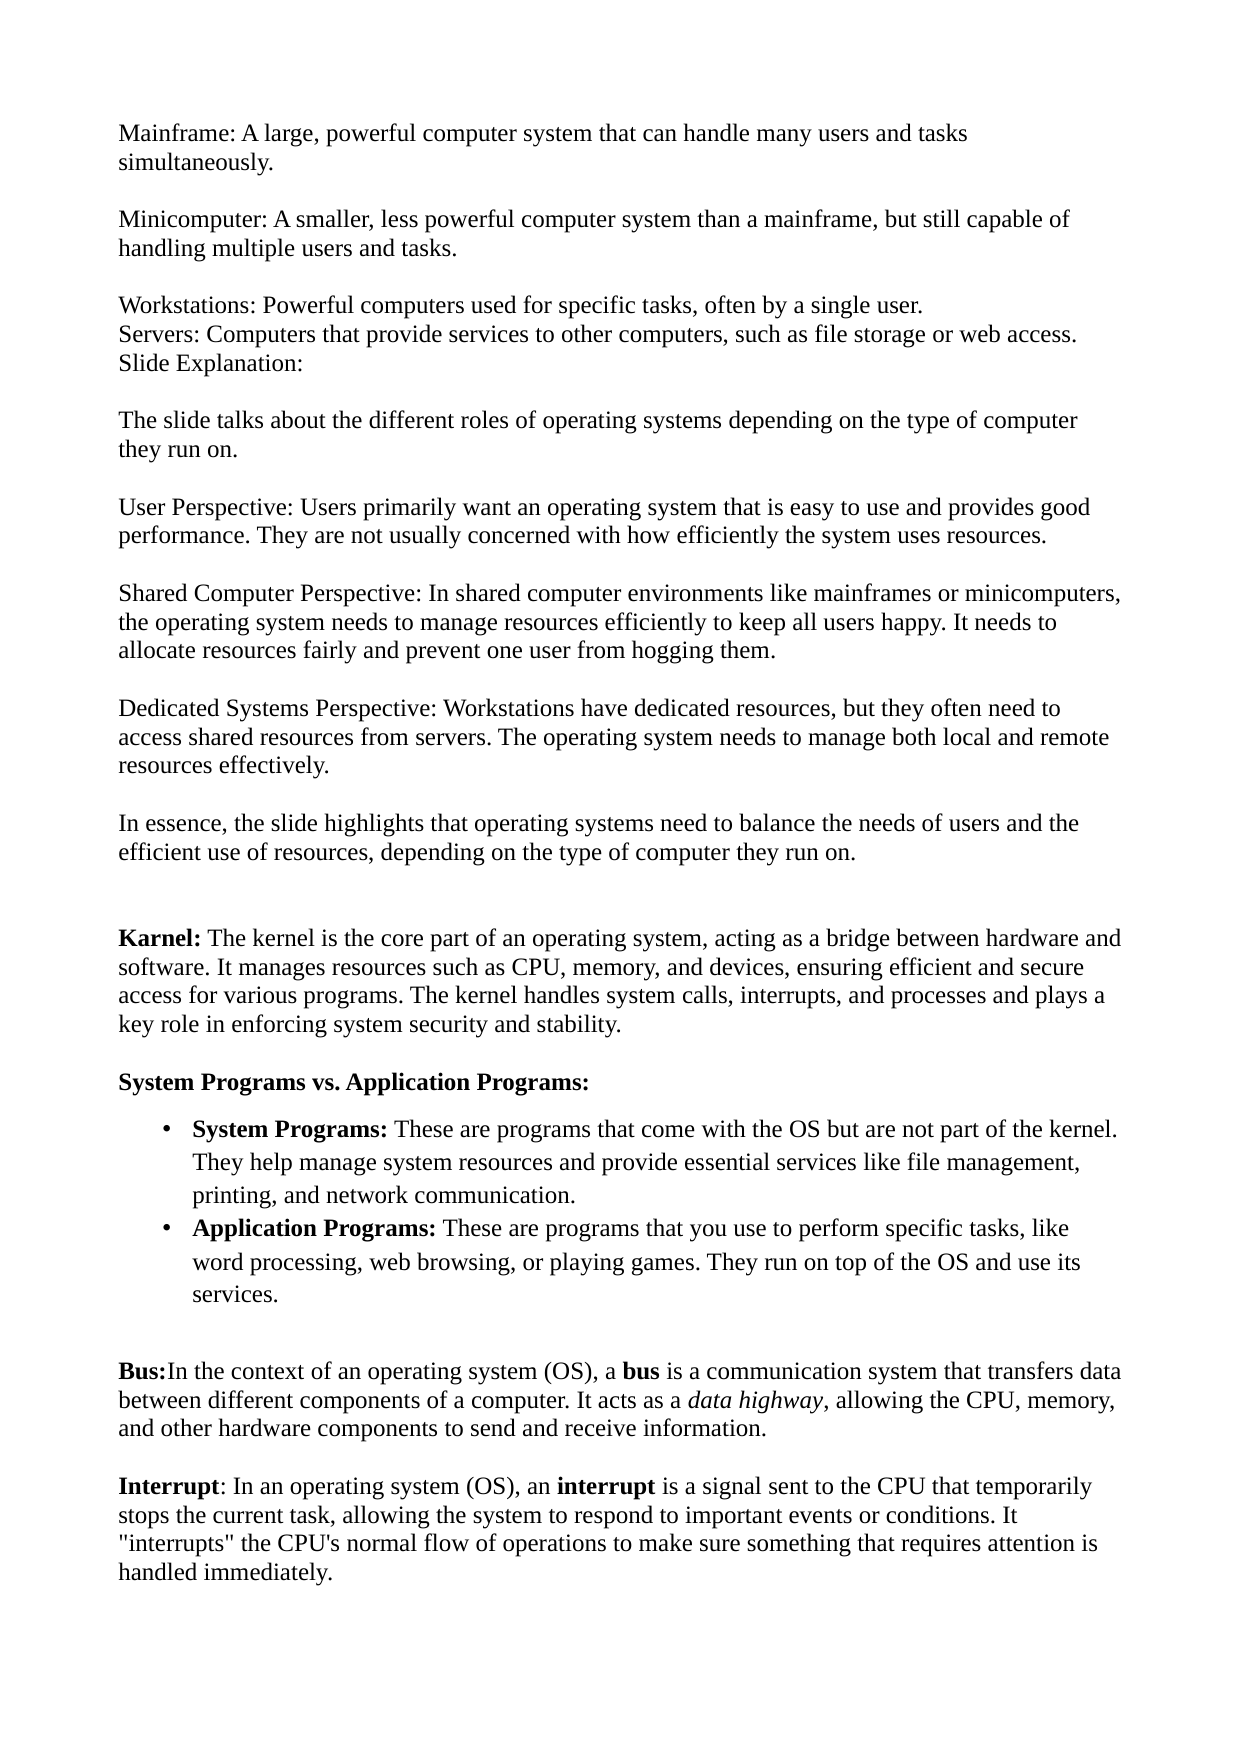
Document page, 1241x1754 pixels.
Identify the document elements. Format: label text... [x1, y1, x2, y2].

text Bus:In the context of an operating system (OS), a bus is a communication system that transfers data between different components of a computer. It acts as a data highway, allowing the CPU, memory, and other hardware components to send and receive information. [118, 1356, 1122, 1442]
text User Perspective: Users primarily want an operating system that is easy to use and provides good performance. They are not usually concerned with how efficiently the system uses resources. [118, 492, 1122, 549]
text Workstations: Powerful computers used for specific tasks, often by a single user. [118, 291, 1122, 319]
text Interrupt: In an operating system (OS), an interrupt is a signal sent to the CPU that temporarily stops the current task, allowing the system to respond to important events or conditions. It "interrupts" the CPU's normal flow of operations to make sure something that requires attention is handled immediately. [118, 1471, 1122, 1586]
text Mainframe: A large, powerful computer system that can handle many users and tasks simultaneously. [118, 118, 1122, 176]
text Slide Explanation: [118, 348, 1122, 377]
text Shared Computer Perspective: In shared computer environments like mainframes or minicomputers, the operating system needs to manage resources efficiently to keep all users happy. It needs to allocate resources fairly and prevent one user from hogging them. [118, 578, 1122, 664]
list System Programs: These are programs that come with the OS but are not part of the kernel. They help manage system resources and provide essential services like file management, printing, and network communication. [162, 1114, 1122, 1209]
text Karnel: The kernel is the core part of an operating system, acting as a bridge between hardware and software. It manages resources such as CPU, memory, and devices, ensuring efficient and secure access for various programs. The kernel handles system calls, interrupts, and processes and plays a key role in enforcing system security and stability. [118, 923, 1122, 1038]
text Dedicated Systems Perspective: Workstations have dedicated resources, but they often need to access shared resources from servers. The operating system needs to manage both local and remote resources effectively. [118, 693, 1122, 779]
text In essence, the slide highlights that operating systems need to balance the needs of users and the efficient use of resources, depending on the type of computer they run on. [118, 808, 1122, 866]
text Servers: Computers that provide services to other computers, such as file storage or web access. [118, 319, 1122, 348]
text Minicomputer: A smaller, less powerful computer system than a mainframe, but still capable of handling multiple users and tasks. [118, 204, 1122, 262]
text The slide talks about the different roles of operating systems depending on the type of computer they run on. [118, 406, 1122, 463]
text System Programs vs. Application Programs: [118, 1067, 1122, 1096]
list Application Programs: These are programs that you use to perform specific tasks, like word processing, web browsing, or playing games. They run on top of the OS and use its services. [162, 1213, 1122, 1308]
